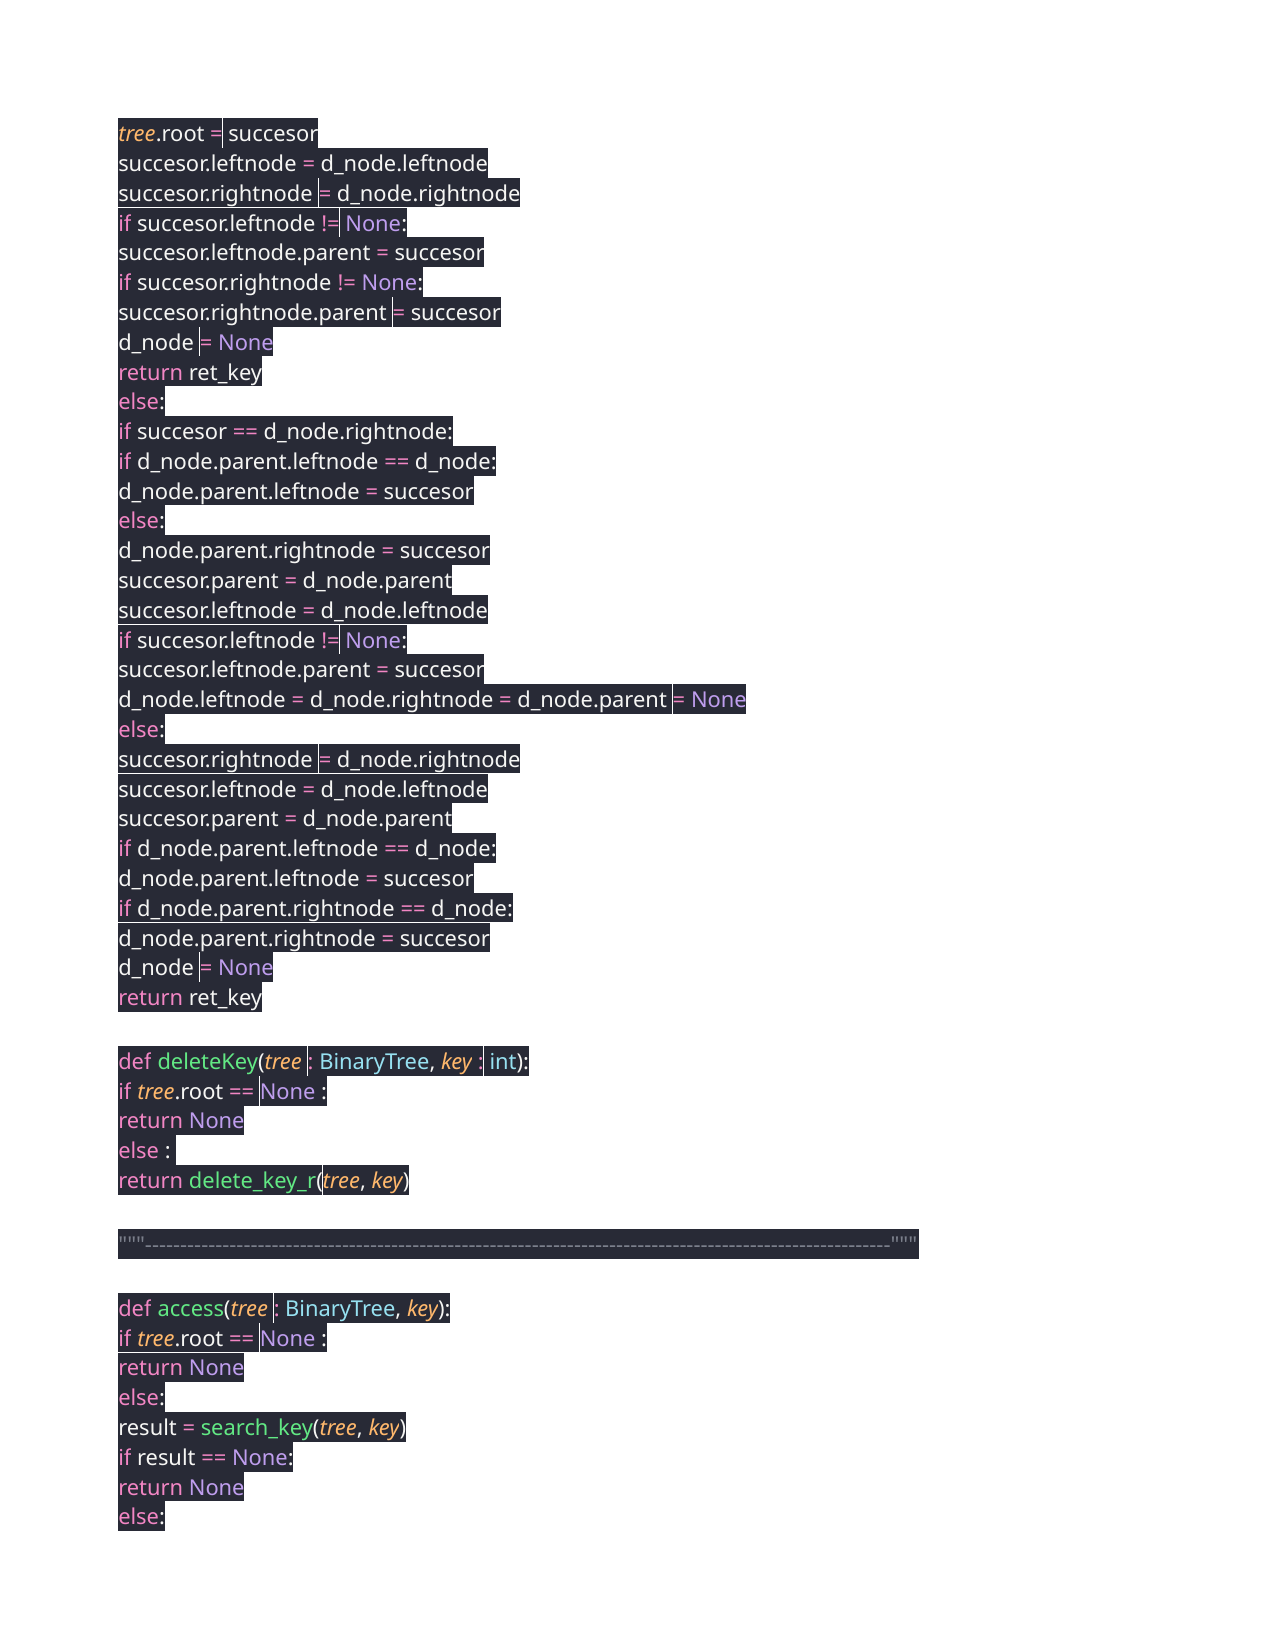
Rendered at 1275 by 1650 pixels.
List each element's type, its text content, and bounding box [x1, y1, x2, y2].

text succesor.leftnode = d_node.leftnode [118, 773, 1157, 803]
text succesor.rightnode = d_node.rightnode [118, 178, 1157, 207]
text succesor.parent = d_node.parent [118, 565, 1157, 595]
text if tree.root == None : [118, 1323, 1157, 1352]
text result = search_key(tree, key) [118, 1412, 1157, 1442]
text if succesor == d_node.rightnode: [118, 416, 1157, 446]
text def deleteKey(tree : BinaryTree, key : int): [118, 1046, 1157, 1076]
text else: [118, 1382, 1157, 1412]
text return None [118, 1472, 1157, 1501]
text d_node.leftnode = d_node.rightnode = d_node.parent = None [118, 684, 1157, 714]
text else: [118, 714, 1157, 744]
text else: [118, 505, 1157, 535]
text if d_node.parent.leftnode == d_node: [118, 833, 1157, 863]
text if succesor.leftnode != None: [118, 207, 1157, 237]
text succesor.leftnode = d_node.leftnode [118, 595, 1157, 624]
text d_node.parent.rightnode = succesor [118, 922, 1157, 952]
text d_node = None [118, 952, 1157, 982]
text d_node = None [118, 327, 1157, 356]
text if tree.root == None : [118, 1076, 1157, 1106]
text if d_node.parent.leftnode == d_node: [118, 446, 1157, 476]
text else: [118, 1501, 1157, 1531]
text if succesor.leftnode != None: [118, 624, 1157, 654]
text return None [118, 1352, 1157, 1382]
text if result == None: [118, 1442, 1157, 1472]
text succesor.rightnode = d_node.rightnode [118, 744, 1157, 773]
text """----------------------------------------------------------------------------------------------------------""" [118, 1229, 1157, 1259]
text return None [118, 1106, 1157, 1135]
text return delete_key_r(tree, key) [118, 1165, 1157, 1195]
text else: [118, 386, 1157, 416]
text d_node.parent.leftnode = succesor [118, 476, 1157, 505]
text def access(tree : BinaryTree, key): [118, 1293, 1157, 1323]
text succesor.leftnode.parent = succesor [118, 654, 1157, 684]
text else : [118, 1135, 1157, 1165]
text d_node.parent.rightnode = succesor [118, 535, 1157, 565]
text succesor.leftnode.parent = succesor [118, 237, 1157, 267]
text succesor.leftnode = d_node.leftnode [118, 148, 1157, 178]
text if succesor.rightnode != None: [118, 267, 1157, 297]
text tree.root = succesor [118, 118, 1157, 148]
text succesor.rightnode.parent = succesor [118, 297, 1157, 327]
text return ret_key [118, 356, 1157, 386]
text return ret_key [118, 982, 1157, 1012]
text succesor.parent = d_node.parent [118, 803, 1157, 833]
text if d_node.parent.rightnode == d_node: [118, 893, 1157, 922]
text d_node.parent.leftnode = succesor [118, 863, 1157, 893]
